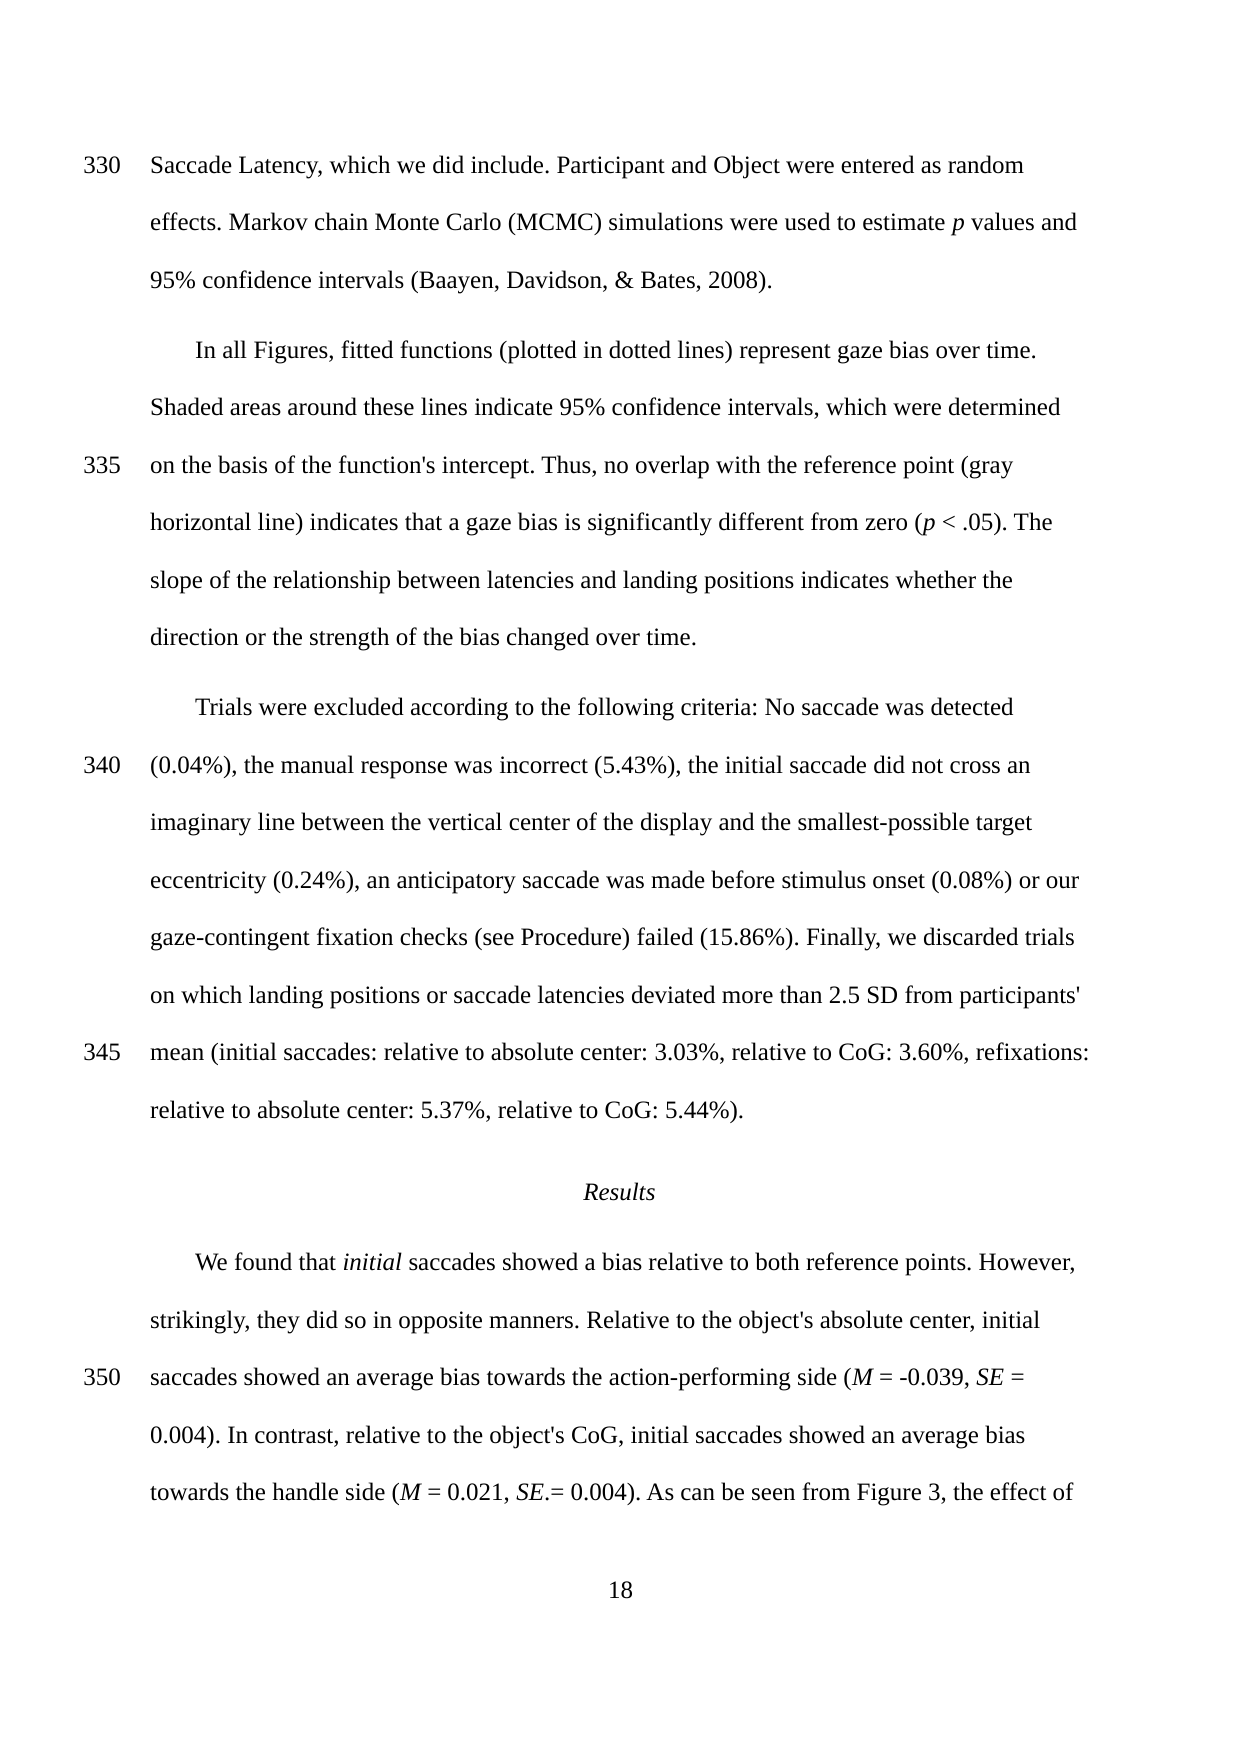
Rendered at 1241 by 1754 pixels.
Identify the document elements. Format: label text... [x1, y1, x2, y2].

subtitle Results [150, 1177, 1091, 1206]
text We found that initial saccades showed a bias relative to both reference points. However, strikingly, they did so in opposite manners. Relative to the object's absolute center, initial saccades showed an average bias towards the action-performing side (M = -0.039, SE = 0.004). In contrast, relative to the object's CoG, initial saccades showed an average bias towards the handle side (M = 0.021, SE.= 0.004). As can be seen from Figure 3, the effect of [150, 1247, 1091, 1506]
text Trials were excluded according to the following criteria: No saccade was detected (0.04%), the manual response was incorrect (5.43%), the initial saccade did not cross an imaginary line between the vertical center of the display and the smallest-possible target eccentricity (0.24%), an anticipatory saccade was made before stimulus onset (0.08%) or our gaze-contingent fixation checks (see Procedure) failed (15.86%). Finally, we discarded trials on which landing positions or saccade latencies deviated more than 2.5 SD from participants' mean (initial saccades: relative to absolute center: 3.03%, relative to CoG: 3.60%, refixations: relative to absolute center: 5.37%, relative to CoG: 5.44%). [150, 692, 1091, 1124]
text In all Figures, fitted functions (plotted in dotted lines) represent gaze bias over time. Shaded areas around these lines indicate 95% confidence intervals, which were determined on the basis of the function's intercept. Thus, no overlap with the reference point (gray horizontal line) indicates that a gaze bias is significantly different from zero (p < .05). The slope of the relationship between latencies and landing positions indicates whether the direction or the strength of the bias changed over time. [150, 335, 1091, 651]
text Saccade Latency, which we did include. Participant and Object were entered as random effects. Markov chain Monte Carlo (MCMC) simulations were used to estimate p values and 95% confidence intervals (Baayen, Davidson, & Bates, 2008). [150, 150, 1091, 294]
